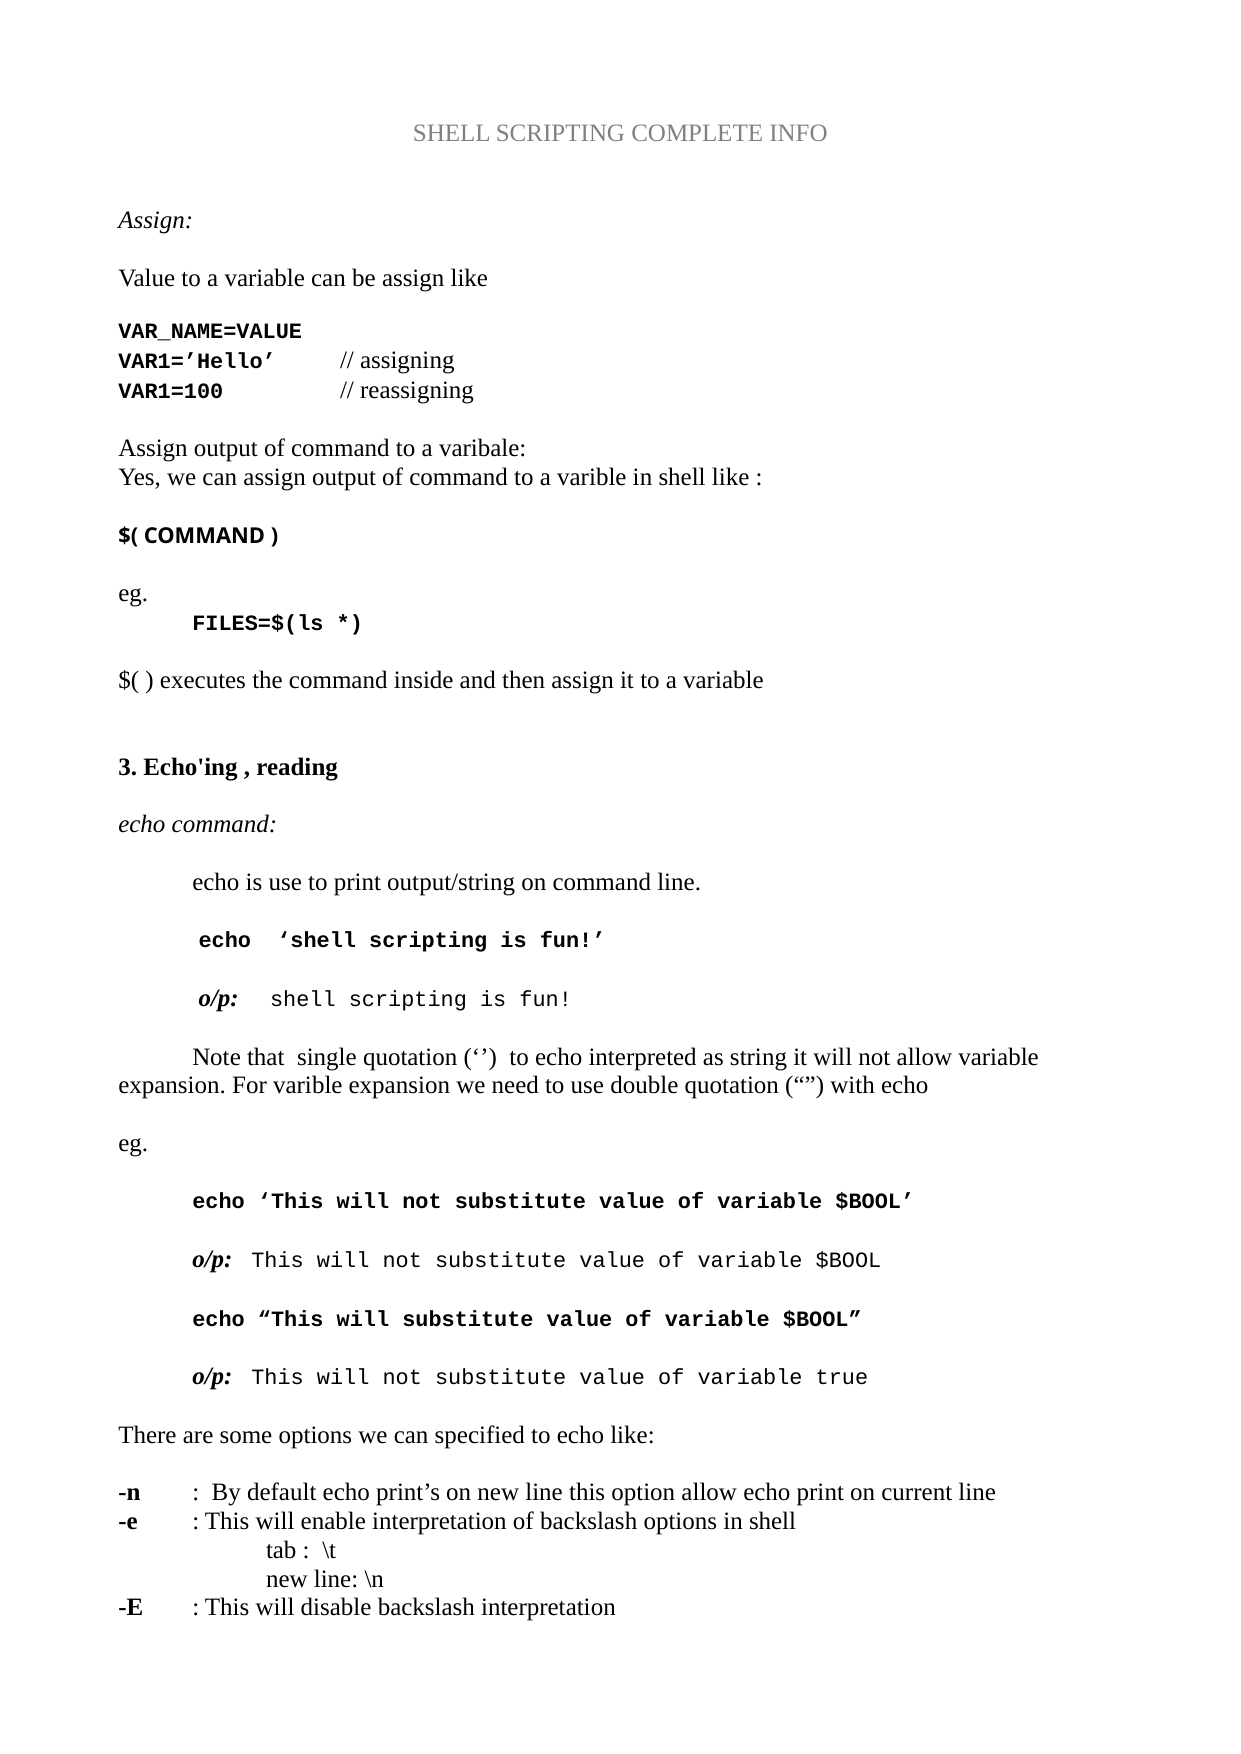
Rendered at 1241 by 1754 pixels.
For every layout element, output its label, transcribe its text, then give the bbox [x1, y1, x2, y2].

text -e : This will enable interpretation of backslash options in shell [118, 1506, 1122, 1535]
text FILES=$(ls *) [118, 607, 1122, 637]
text tab : \t [118, 1535, 1122, 1564]
text Assign: [118, 205, 1122, 234]
text Assign output of command to a varibale: [118, 433, 1122, 462]
text new line: \n [118, 1564, 1122, 1592]
text eg. [118, 578, 1122, 607]
text Note that single quotation (‘’) to echo interpreted as string it will not allow variable expansion. For varible expansion we need to use double quotation (“”) with echo [118, 1042, 1122, 1099]
text eg. [118, 1128, 1122, 1157]
text Value to a variable can be assign like [118, 263, 1122, 291]
text o/p: This will not substitute value of variable true [118, 1361, 1122, 1391]
text 3. Echo'ing , reading [118, 752, 1122, 781]
text o/p: This will not substitute value of variable $BOOL [118, 1244, 1122, 1274]
text -E : This will disable backslash interpretation [118, 1592, 1122, 1621]
text echo “This will substitute value of variable $BOOL” [118, 1303, 1122, 1333]
text echo ‘shell scripting is fun!’ [118, 924, 1122, 954]
text echo ‘This will not substitute value of variable $BOOL’ [118, 1185, 1122, 1215]
text Yes, we can assign output of command to a varible in shell like : [118, 462, 1122, 491]
text o/p: shell scripting is fun! [118, 983, 1122, 1013]
text VAR1=’Hello’ // assigning [118, 345, 1122, 375]
text There are some options we can specified to echo like: [118, 1420, 1122, 1449]
text echo is use to print output/string on command line. [118, 867, 1122, 896]
text VAR_NAME=VALUE [118, 320, 1122, 345]
text $( COMMAND ) [118, 520, 1122, 549]
text echo command: [118, 809, 1122, 838]
text -n : By default echo print’s on new line this option allow echo print on current line [118, 1477, 1122, 1506]
text $( ) executes the command inside and then assign it to a variable [118, 666, 1122, 694]
text VAR1=100 // reassigning [118, 375, 1122, 405]
